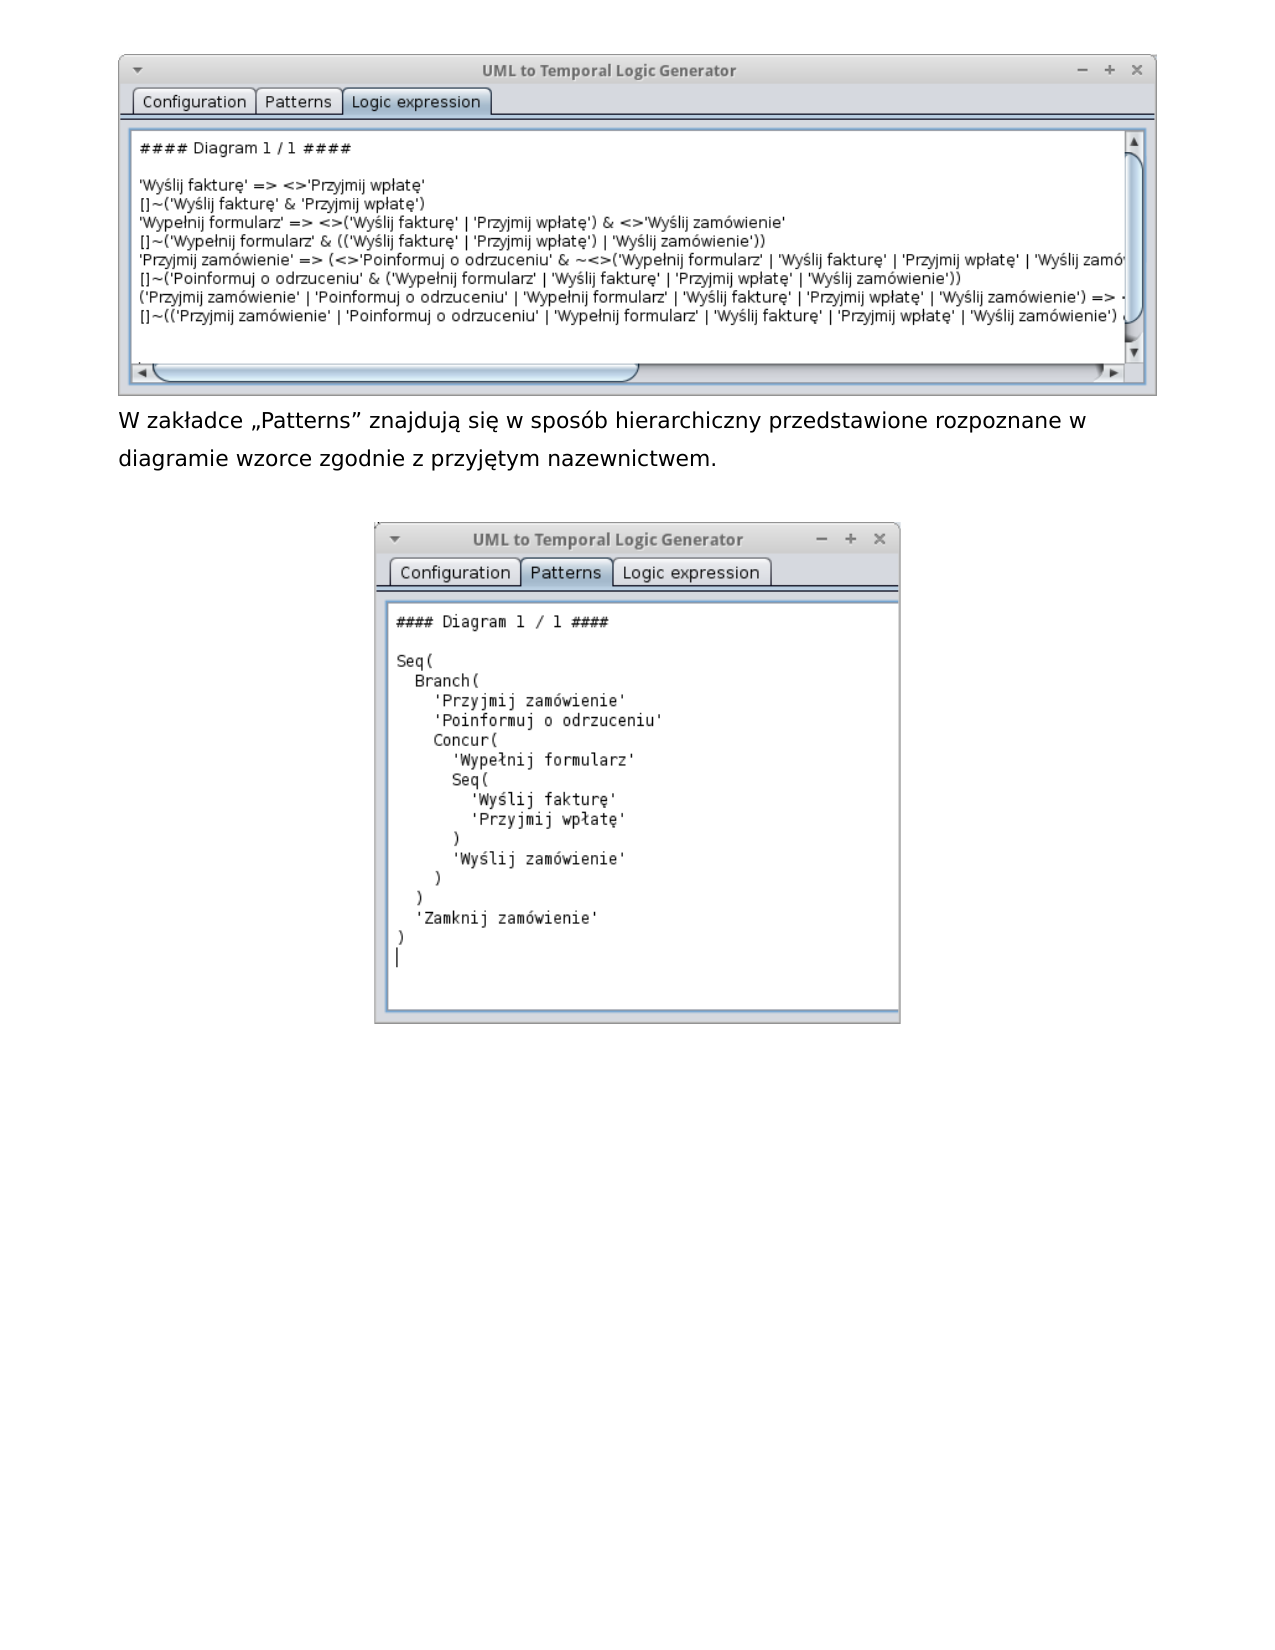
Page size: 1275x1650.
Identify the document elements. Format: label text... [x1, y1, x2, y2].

picture [374, 522, 901, 1024]
text W zakładce „Patterns” znajdują się w sposób hierarchiczny przedstawione rozpoznane w diagramie wzorce zgodnie z przyjętym nazewnictwem. [118, 408, 1157, 472]
picture [118, 54, 1157, 396]
